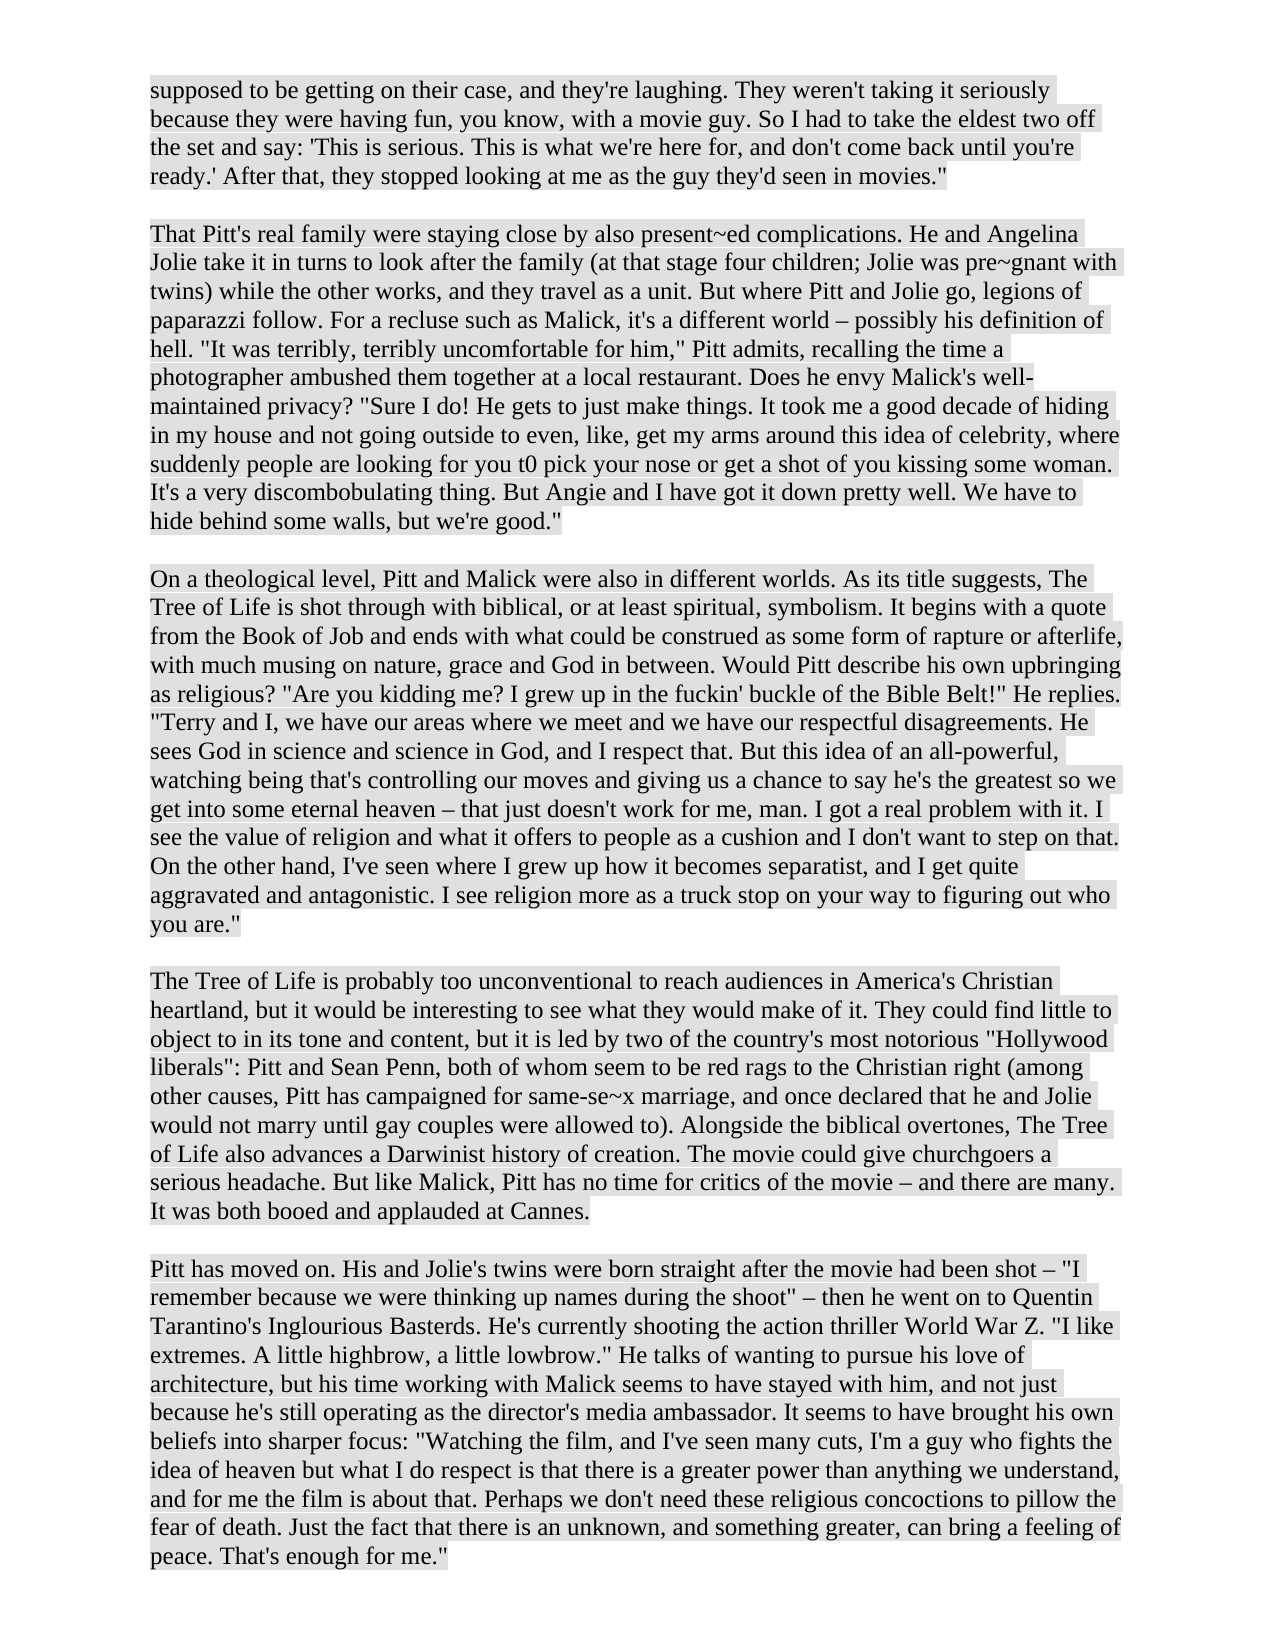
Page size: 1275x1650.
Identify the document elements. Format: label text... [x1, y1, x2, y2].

text supposed to be getting on their case, and they're laughing. They weren't taking it seriously because they were having fun, you know, with a movie guy. So I had to take the eldest two off the set and say: 'This is serious. This is what we're here for, and don't come back until you're ready.' After that, they stopped looking at me as the guy they'd seen in movies." That Pitt's real family were staying close by also present~ed complications. He and Angelina Jolie take it in turns to look after the family (at that stage four children; Jolie was pre~gnant with twins) while the other works, and they travel as a unit. But where Pitt and Jolie go, legions of paparazzi follow. For a recluse such as Malick, it's a different world – possibly his definition of hell. "It was terribly, terribly uncomfortable for him," Pitt admits, recalling the time a photographer ambushed them together at a local restaurant. Does he envy Malick's well-maintained privacy? "Sure I do! He gets to just make things. It took me a good decade of hiding in my house and not going outside to even, like, get my arms around this idea of celebrity, where suddenly people are looking for you t0 pick your nose or get a shot of you kissing some woman. It's a very discombobulating thing. But Angie and I have got it down pretty well. We have to hide behind some walls, but we're good." On a theological level, Pitt and Malick were also in different worlds. As its title suggests, The Tree of Life is shot through with biblical, or at least spiritual, symbolism. It begins with a quote from the Book of Job and ends with what could be construed as some form of rapture or afterlife, with much musing on nature, grace and God in between. Would Pitt describe his own upbringing as religious? "Are you kidding me? I grew up in the fuckin' buckle of the Bible Belt!" He replies. "Terry and I, we have our areas where we meet and we have our respectful disagreements. He sees God in science and science in God, and I respect that. But this idea of an all-powerful, watching being that's controlling our moves and giving us a chance to say he's the greatest so we get into some eternal heaven – that just doesn't work for me, man. I got a real problem with it. I see the value of religion and what it offers to people as a cushion and I don't want to step on that. On the other hand, I've seen where I grew up how it becomes separatist, and I get quite aggravated and antagonistic. I see religion more as a truck stop on your way to figuring out who you are." The Tree of Life is probably too unconventional to reach audiences in America's Christian heartland, but it would be interesting to see what they would make of it. They could find little to object to in its tone and content, but it is led by two of the country's most notorious "Hollywood liberals": Pitt and Sean Penn, both of whom seem to be red rags to the Christian right (among other causes, Pitt has campaigned for same-se~x marriage, and once declared that he and Jolie would not marry until gay couples were allowed to). Alongside the biblical overtones, The Tree of Life also advances a Darwinist history of creation. The movie could give churchgoers a serious headache. But like Malick, Pitt has no time for critics of the movie – and there are many. It was both booed and applauded at Cannes. Pitt has moved on. His and Jolie's twins were born straight after the movie had been shot – "I remember because we were thinking up names during the shoot" – then he went on to Quentin Tarantino's Inglourious Basterds. He's currently shooting the action thriller World War Z. "I like extremes. A little highbrow, a little lowbrow." He talks of wanting to pursue his love of architecture, but his time working with Malick seems to have stayed with him, and not just because he's still operating as the director's media ambassador. It seems to have brought his own beliefs into sharper focus: "Watching the film, and I've seen many cuts, I'm a guy who fights the idea of heaven but what I do respect is that there is a greater power than anything we understand, and for me the film is about that. Perhaps we don't need these religious concoctions to pillow the fear of death. Just the fact that there is an unknown, and something greater, can bring a feeling of peace. That's enough for me." [150, 75, 1125, 1570]
